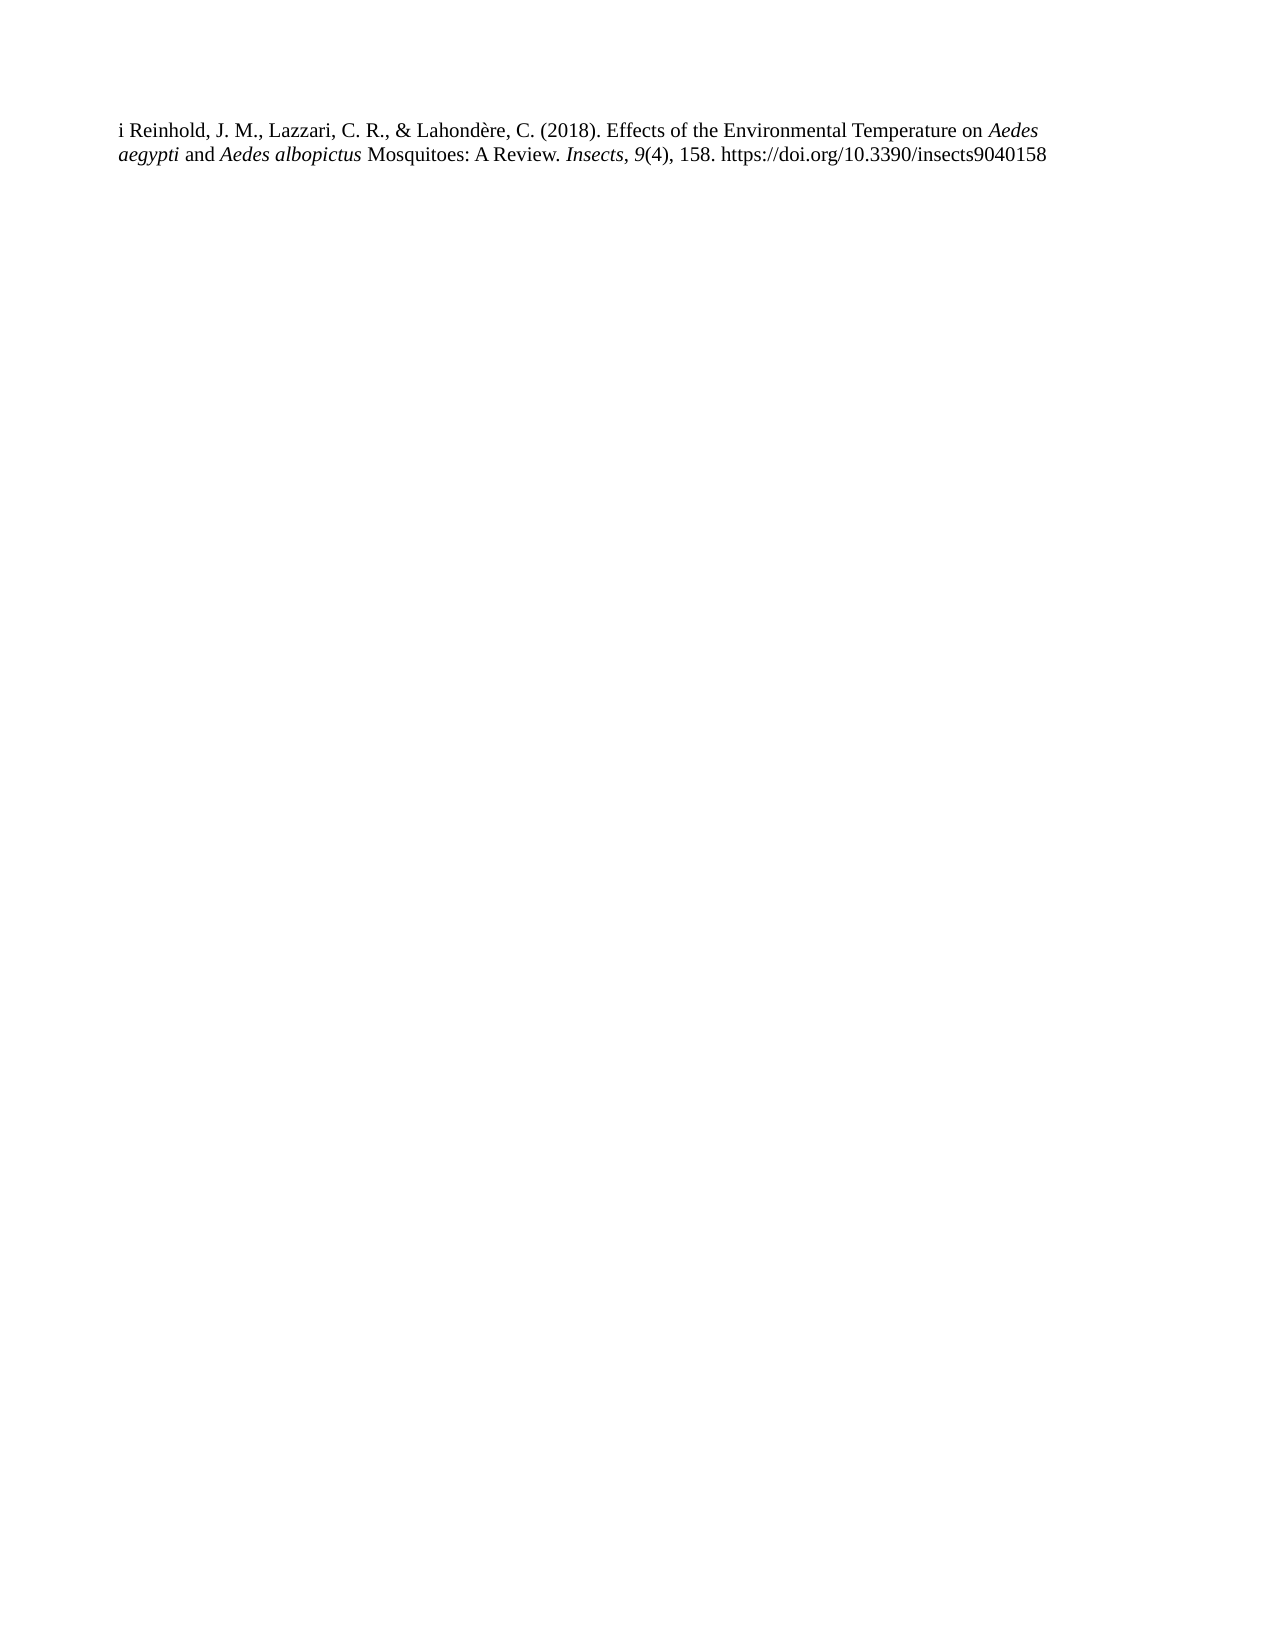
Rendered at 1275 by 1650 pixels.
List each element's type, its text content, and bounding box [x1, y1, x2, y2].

text Reinhold, J. M., Lazzari, C. R., & Lahondère, C. (2018). Effects of the Environmental Temperature on Aedes aegypti and Aedes albopictus Mosquitoes: A Review. Insects, 9(4), 158. https://doi.org/10.3390/insects9040158 [118, 118, 1157, 190]
